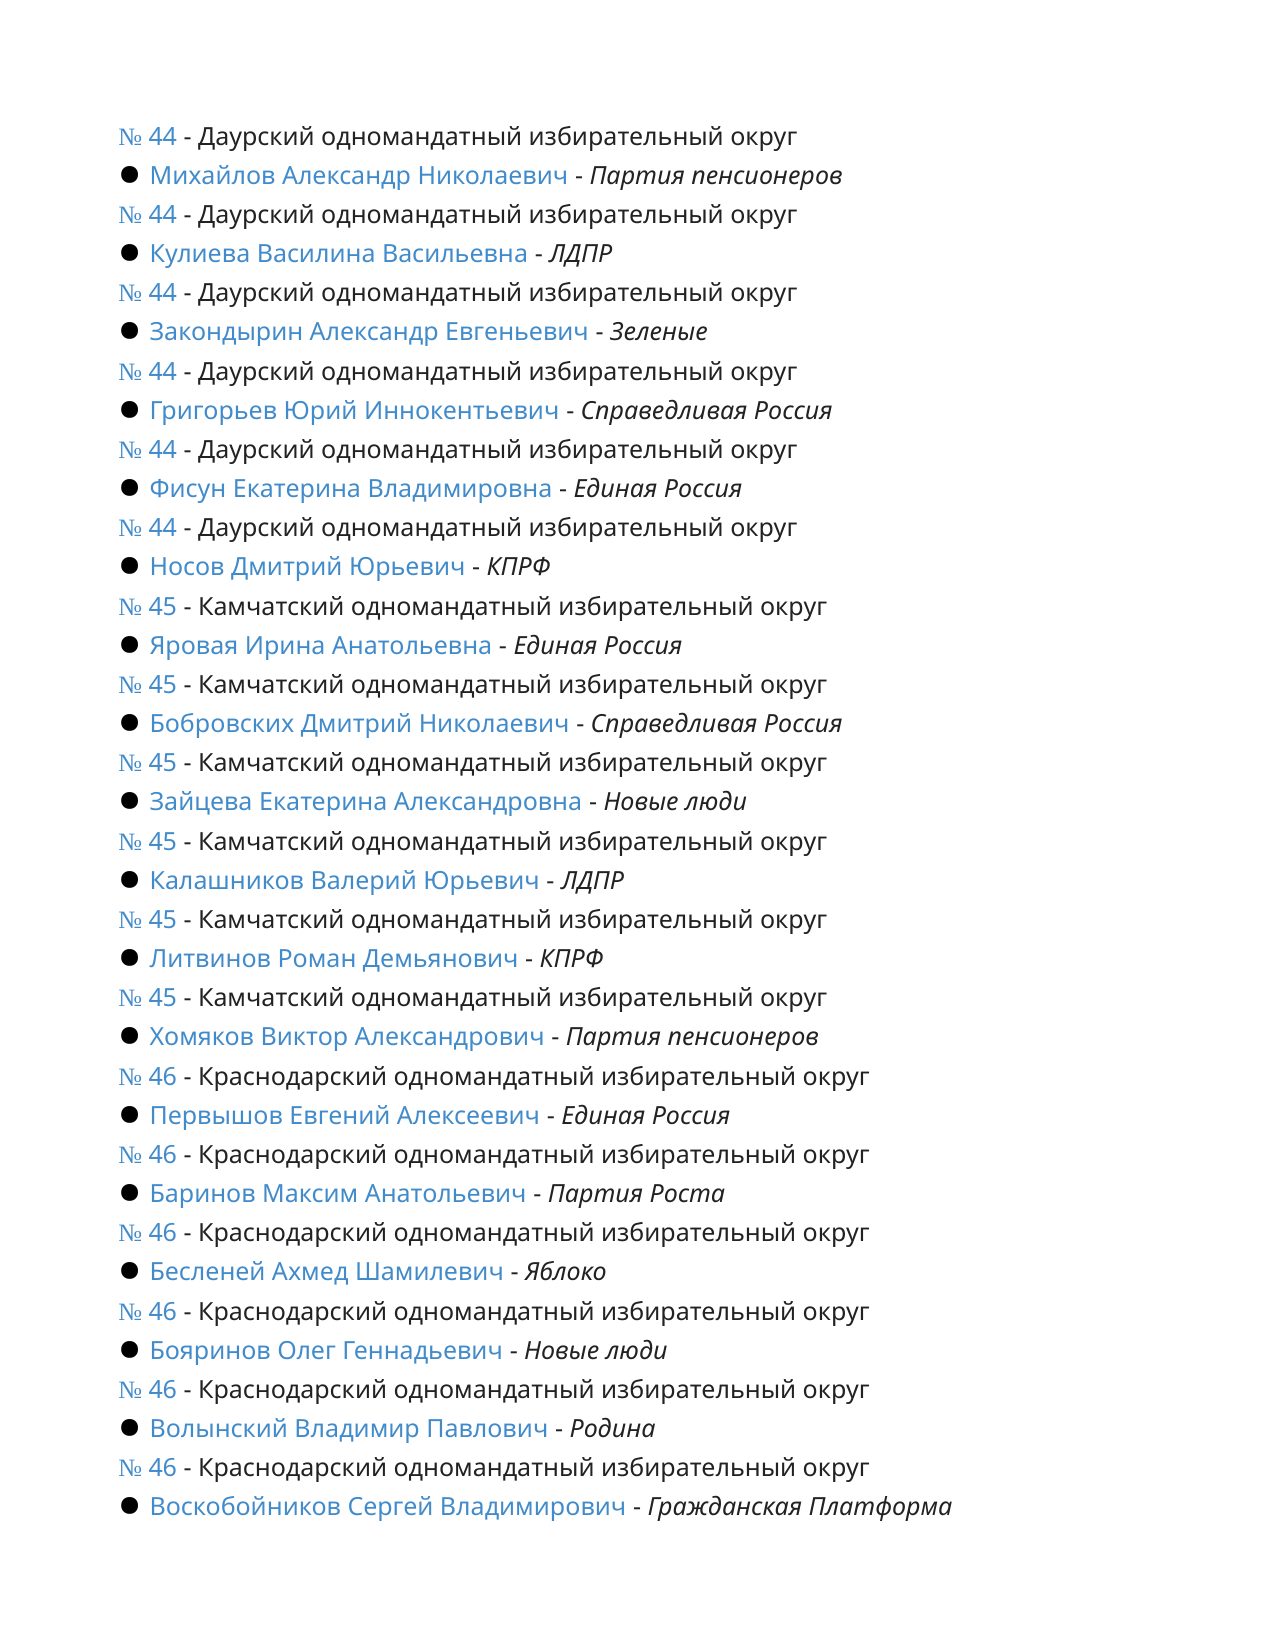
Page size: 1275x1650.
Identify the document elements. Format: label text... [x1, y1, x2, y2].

text № 44 - Даурский одномандатный избирательный округ [118, 431, 1157, 466]
list Воскобойников Сергей Владимирович - Гражданская Платформа [120, 1489, 1157, 1523]
text № 46 - Краснодарский одномандатный избирательный округ [118, 1058, 1157, 1092]
list Бобровских Дмитрий Николаевич - Справедливая Россия [120, 706, 1157, 740]
list Волынский Владимир Павлович - Родина [120, 1411, 1157, 1445]
list Хомяков Виктор Александрович - Партия пенсионеров [120, 1019, 1157, 1053]
text № 46 - Краснодарский одномандатный избирательный округ [118, 1215, 1157, 1249]
text № 46 - Краснодарский одномандатный избирательный округ [118, 1293, 1157, 1327]
text № 44 - Даурский одномандатный избирательный округ [118, 510, 1157, 544]
text № 44 - Даурский одномандатный избирательный округ [118, 275, 1157, 309]
list Первышов Евгений Алексеевич - Единая Россия [120, 1097, 1157, 1131]
text № 45 - Камчатский одномандатный избирательный округ [118, 588, 1157, 622]
list Кулиева Василина Васильевна - ЛДПР [120, 236, 1157, 270]
text № 46 - Краснодарский одномандатный избирательный округ [118, 1136, 1157, 1171]
text № 45 - Камчатский одномандатный избирательный округ [118, 980, 1157, 1014]
text № 45 - Камчатский одномандатный избирательный округ [118, 901, 1157, 936]
list Григорьев Юрий Иннокентьевич - Справедливая Россия [120, 392, 1157, 426]
text № 46 - Краснодарский одномандатный избирательный округ [118, 1450, 1157, 1484]
text № 45 - Камчатский одномандатный избирательный округ [118, 745, 1157, 779]
list Баринов Максим Анатольевич - Партия Роста [120, 1176, 1157, 1210]
text № 45 - Камчатский одномандатный избирательный округ [118, 666, 1157, 701]
list Зайцева Екатерина Александровна - Новые люди [120, 784, 1157, 818]
list Литвинов Роман Демьянович - КПРФ [120, 941, 1157, 975]
list Яровая Ирина Анатольевна - Единая Россия [120, 627, 1157, 661]
text № 44 - Даурский одномандатный избирательный округ [118, 118, 1157, 152]
text № 45 - Камчатский одномандатный избирательный округ [118, 823, 1157, 857]
text № 44 - Даурский одномандатный избирательный округ [118, 196, 1157, 231]
list Михайлов Александр Николаевич - Партия пенсионеров [120, 157, 1157, 191]
list Закондырин Александр Евгеньевич - Зеленые [120, 314, 1157, 348]
text № 44 - Даурский одномандатный избирательный округ [118, 353, 1157, 387]
list Носов Дмитрий Юрьевич - КПРФ [120, 549, 1157, 583]
text № 46 - Краснодарский одномандатный избирательный округ [118, 1371, 1157, 1406]
list Бесленей Ахмед Шамилевич - Яблоко [120, 1254, 1157, 1288]
list Фисун Екатерина Владимировна - Единая Россия [120, 471, 1157, 505]
list Калашников Валерий Юрьевич - ЛДПР [120, 862, 1157, 896]
list Бояринов Олег Геннадьевич - Новые люди [120, 1332, 1157, 1366]
